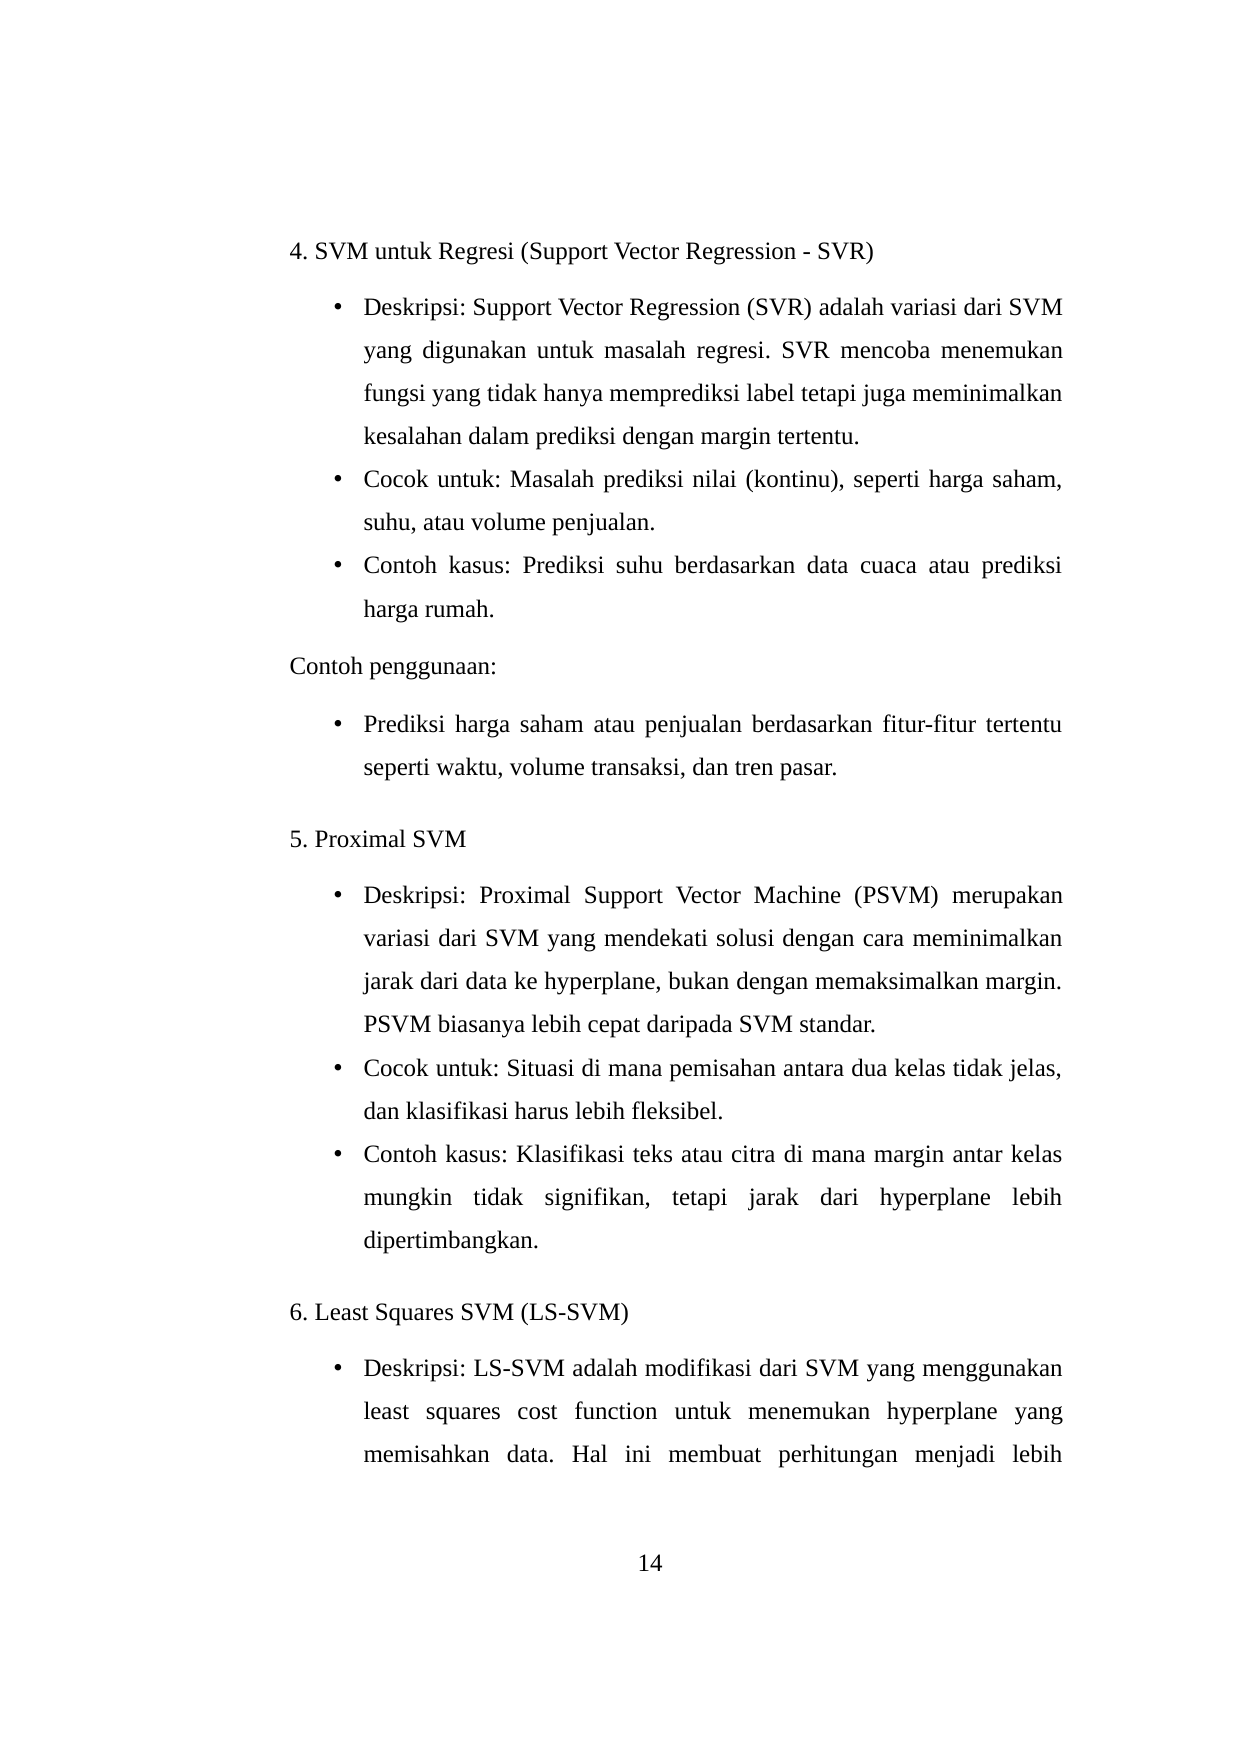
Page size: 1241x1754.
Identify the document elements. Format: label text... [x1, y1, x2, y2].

list Deskripsi: Proximal Support Vector Machine (PSVM) merupakan variasi dari SVM yang mendekati solusi dengan cara meminimalkan jarak dari data ke hyperplane, bukan dengan memaksimalkan margin. PSVM biasanya lebih cepat daripada SVM standar. [334, 880, 1063, 1038]
subtitle 4. SVM untuk Regresi (Support Vector Regression - SVR) [289, 236, 1063, 265]
text Contoh penggunaan: [289, 651, 1063, 680]
subtitle 5. Proximal SVM [289, 824, 1063, 853]
list Prediksi harga saham atau penjualan berdasarkan fitur-fitur tertentu seperti waktu, volume transaksi, dan tren pasar. [334, 709, 1063, 781]
list Cocok untuk: Situasi di mana pemisahan antara dua kelas tidak jelas, dan klasifikasi harus lebih fleksibel. [334, 1053, 1063, 1124]
list Deskripsi: LS-SVM adalah modifikasi dari SVM yang menggunakan least squares cost function untuk menemukan hyperplane yang memisahkan data. Hal ini membuat perhitungan menjadi lebih [334, 1353, 1063, 1468]
subtitle 6. Least Squares SVM (LS-SVM) [289, 1297, 1063, 1326]
list Contoh kasus: Prediksi suhu berdasarkan data cuaca atau prediksi harga rumah. [334, 551, 1063, 622]
list Cocok untuk: Masalah prediksi nilai (kontinu), seperti harga saham, suhu, atau volume penjualan. [334, 464, 1063, 536]
list Contoh kasus: Klasifikasi teks atau citra di mana margin antar kelas mungkin tidak signifikan, tetapi jarak dari hyperplane lebih dipertimbangkan. [334, 1139, 1063, 1254]
list Deskripsi: Support Vector Regression (SVR) adalah variasi dari SVM yang digunakan untuk masalah regresi. SVR mencoba menemukan fungsi yang tidak hanya memprediksi label tetapi juga meminimalkan kesalahan dalam prediksi dengan margin tertentu. [334, 292, 1063, 450]
